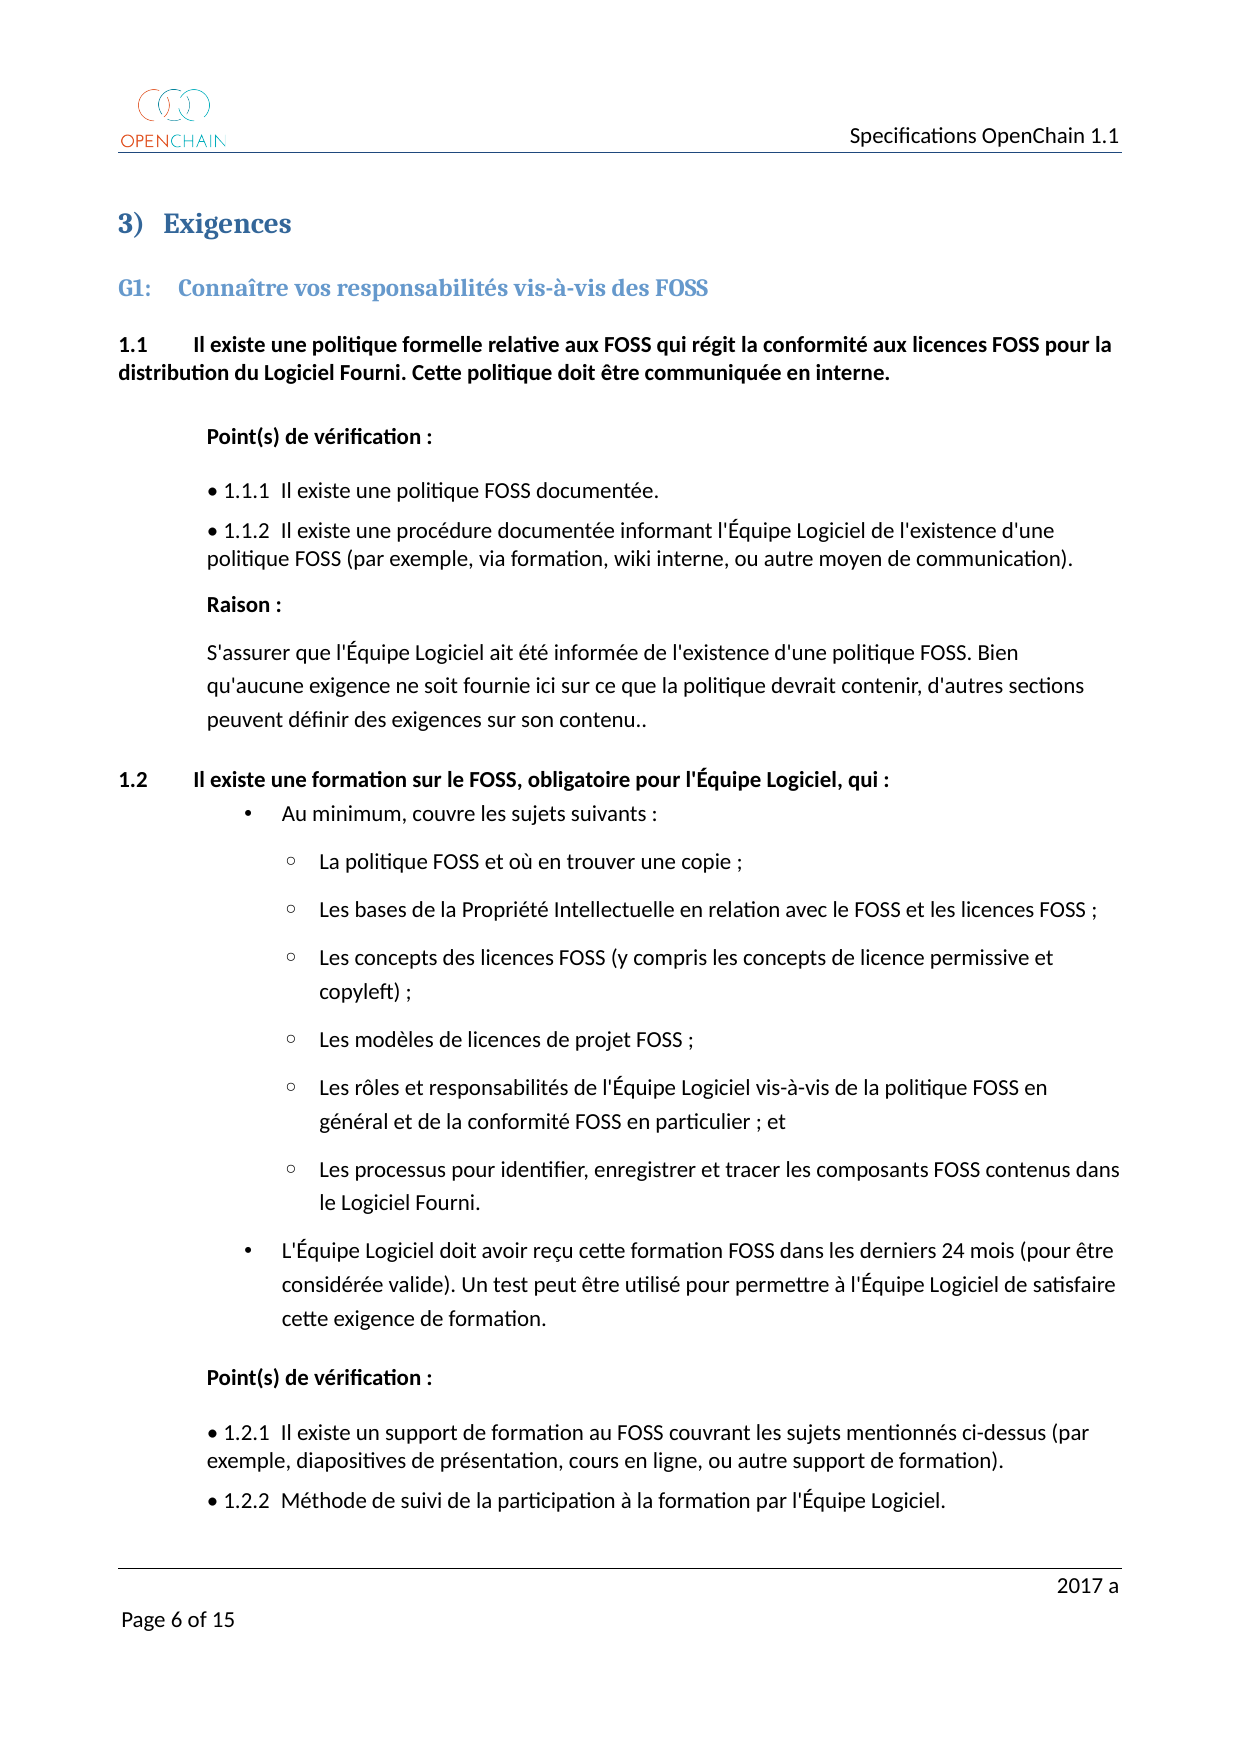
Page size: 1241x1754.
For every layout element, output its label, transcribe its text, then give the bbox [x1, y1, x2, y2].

text S'assurer que l'Équipe Logiciel ait été informée de l'existence d'une politique FOSS. Bien qu'aucune exigence ne soit fournie ici sur ce que la politique devrait contenir, d'autres sections peuvent définir des exigences sur son contenu.. [207, 638, 1122, 733]
subtitle Il existe un support de formation au FOSS couvrant les sujets mentionnés ci-dessus (par exemple, diapositives de présentation, cours en ligne, ou autre support de formation). [207, 1418, 1122, 1474]
subtitle Connaître vos responsabilités vis-à-vis des FOSS [118, 274, 1122, 303]
title Point(s) de vérification : [207, 422, 1122, 450]
subtitle Il existe une formation sur le FOSS, obligatoire pour l'Équipe Logiciel, qui : [118, 765, 1122, 793]
subtitle Méthode de suivi de la participation à la formation par l'Équipe Logiciel. [207, 1486, 1122, 1514]
list Les bases de la Propriété Intellectuelle en relation avec le FOSS et les licences FOSS ; [282, 895, 1122, 923]
list L'Équipe Logiciel doit avoir reçu cette formation FOSS dans les derniers 24 mois (pour être considérée valide). Un test peut être utilisé pour permettre à l'Équipe Logiciel de satisfaire cette exigence de formation. [244, 1237, 1122, 1332]
list Les processus pour identifier, enregistrer et tracer les composants FOSS contenus dans le Logiciel Fourni. [282, 1155, 1122, 1216]
title Raison : [207, 590, 1122, 618]
list Les concepts des licences FOSS (y compris les concepts de licence permissive et copyleft) ; [282, 943, 1122, 1005]
picture [121, 89, 226, 148]
list Les modèles de licences de projet FOSS ; [282, 1025, 1122, 1053]
subtitle Il existe une politique formelle relative aux FOSS qui régit la conformité aux licences FOSS pour la distribution du Logiciel Fourni. Cette politique doit être communiquée en interne. [118, 330, 1122, 386]
list Les rôles et responsabilités de l'Équipe Logiciel vis-à-vis de la politique FOSS en général et de la conformité FOSS en particulier ; et [282, 1073, 1122, 1135]
subtitle Exigences [118, 207, 1122, 241]
subtitle Il existe une politique FOSS documentée. [207, 476, 1122, 504]
title Point(s) de vérification : [207, 1363, 1122, 1392]
subtitle Il existe une procédure documentée informant l'Équipe Logiciel de l'existence d'une politique FOSS (par exemple, via formation, wiki interne, ou autre moyen de communication). [207, 516, 1122, 572]
list La politique FOSS et où en trouver une copie ; [282, 847, 1122, 875]
list Au minimum, couvre les sujets suivants : [244, 799, 1122, 827]
